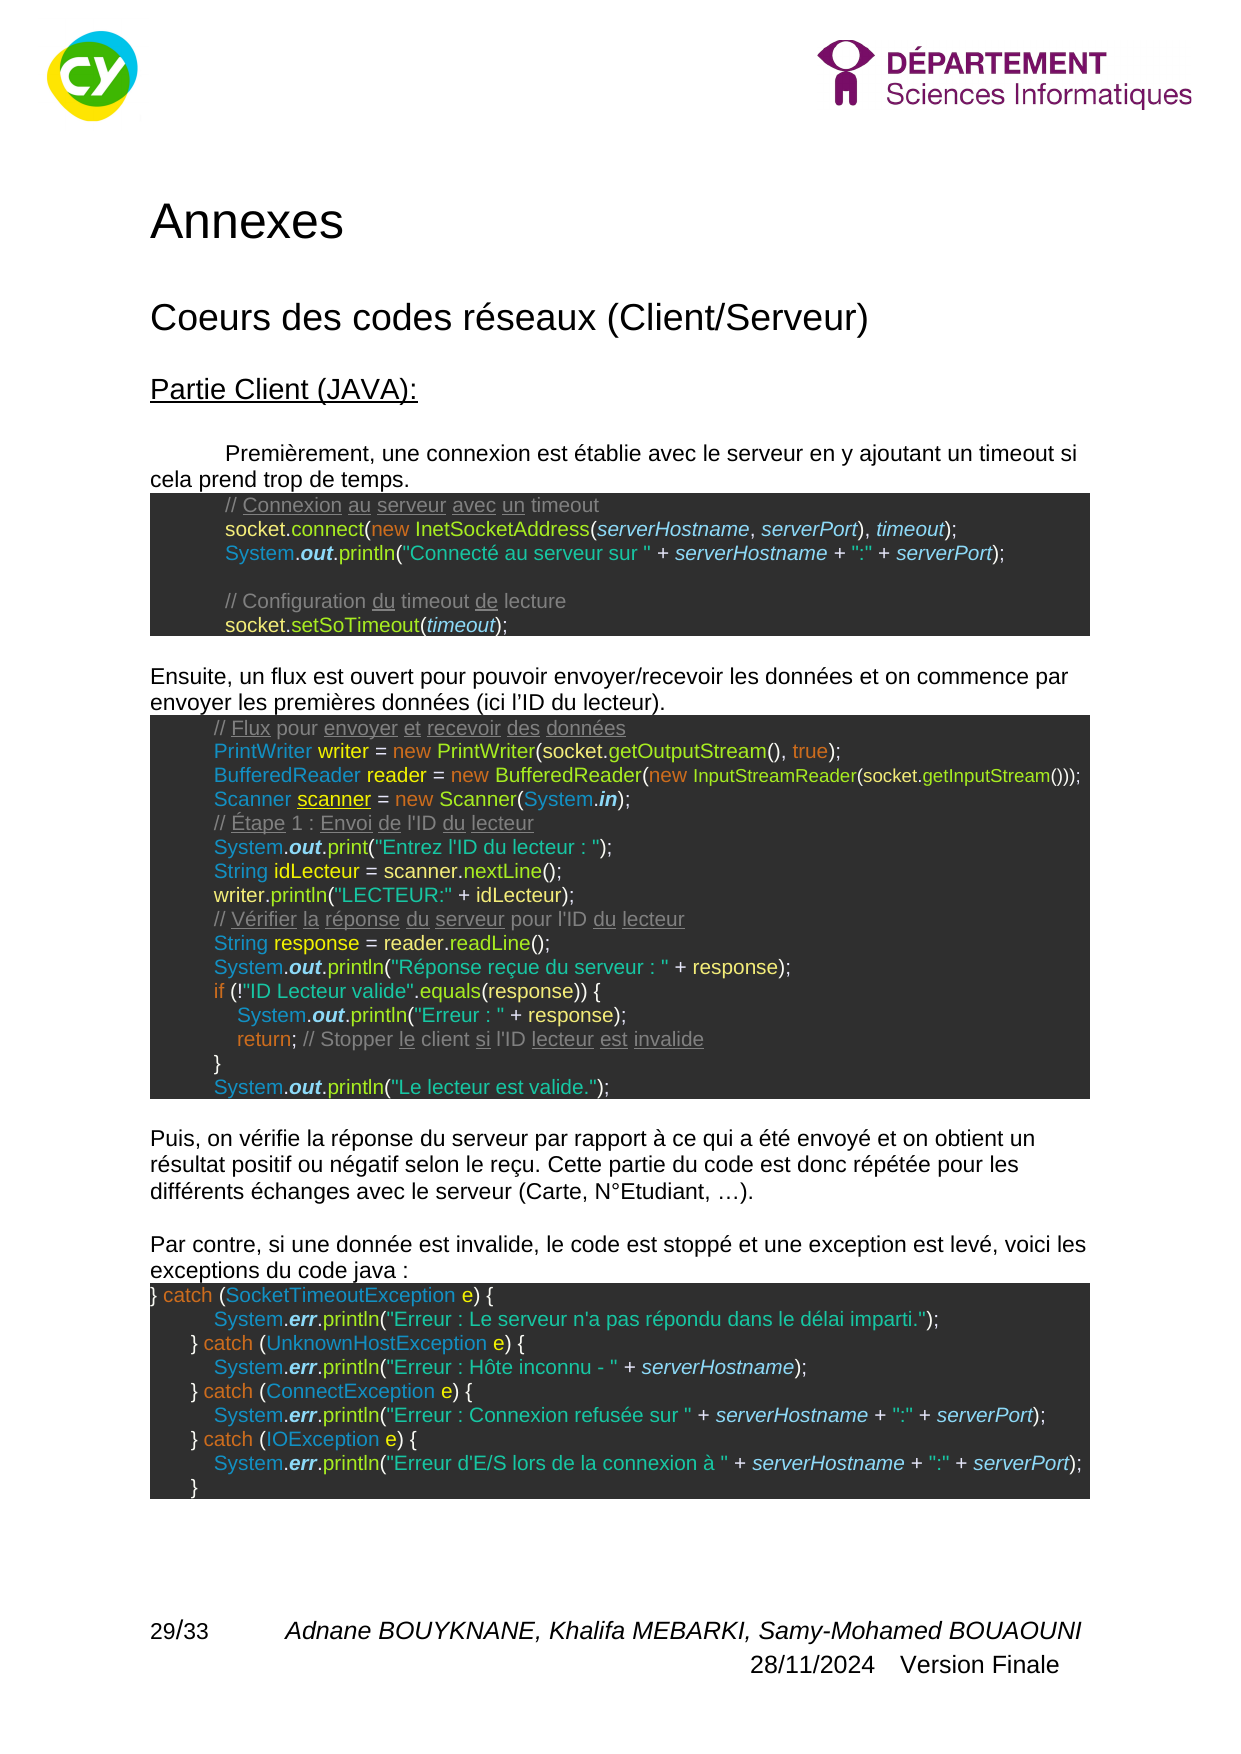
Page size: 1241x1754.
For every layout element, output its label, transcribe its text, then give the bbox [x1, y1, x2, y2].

text // Flux pour envoyer et recevoir des données [150, 715, 1090, 739]
text socket.connect(new InetSocketAddress(serverHostname, serverPort), timeout); [150, 517, 1090, 541]
text } [150, 1475, 1090, 1499]
picture [817, 40, 1192, 110]
text } catch (ConnectException e) { [150, 1379, 1090, 1403]
text Puis, on vérifie la réponse du serveur par rapport à ce qui a été envoyé et on obtient un résultat positif ou négatif selon le reçu. Cette partie du code est donc répétée pour les différents échanges avec le serveur (Carte, N°Etudiant, …). [150, 1125, 1090, 1204]
text writer.println("LECTEUR:" + idLecteur); [150, 883, 1090, 907]
text if (!"ID Lecteur valide".equals(response)) { [150, 979, 1090, 1003]
text } catch (SocketTimeoutException e) { [150, 1283, 1090, 1307]
text String idLecteur = scanner.nextLine(); [150, 859, 1090, 883]
subtitle Coeurs des codes réseaux (Client/Serveur) [150, 295, 1090, 338]
text Premièrement, une connexion est établie avec le serveur en y ajoutant un timeout si cela prend trop de temps. [150, 440, 1090, 493]
text // Vérifier la réponse du serveur pour l'ID du lecteur [150, 907, 1090, 931]
text // Configuration du timeout de lecture [150, 588, 1090, 612]
text } catch (UnknownHostException e) { [150, 1331, 1090, 1355]
text } catch (IOException e) { [150, 1427, 1090, 1451]
text } [150, 1051, 1090, 1075]
text String response = reader.readLine(); [150, 931, 1090, 955]
text System.out.println("Connecté au serveur sur " + serverHostname + ":" + serverPort); [150, 541, 1090, 564]
text socket.setSoTimeout(timeout); [150, 612, 1090, 636]
text return; // Stopper le client si l'ID lecteur est invalide [150, 1027, 1090, 1051]
subtitle Annexes [150, 192, 1090, 249]
text // Connexion au serveur avec un timeout [150, 493, 1090, 517]
text System.err.println("Erreur : Hôte inconnu - " + serverHostname); [150, 1355, 1090, 1379]
text // Étape 1 : Envoi de l'ID du lecteur [150, 811, 1090, 835]
text PrintWriter writer = new PrintWriter(socket.getOutputStream(), true); [150, 739, 1090, 763]
subtitle Partie Client (JAVA): [150, 372, 1090, 405]
text System.out.println("Le lecteur est valide."); [150, 1075, 1090, 1099]
text System.err.println("Erreur : Connexion refusée sur " + serverHostname + ":" + serverPort); [150, 1403, 1090, 1427]
text System.err.println("Erreur : Le serveur n'a pas répondu dans le délai imparti."); [150, 1307, 1090, 1331]
text Ensuite, un flux est ouvert pour pouvoir envoyer/recevoir les données et on commence par envoyer les premières données (ici l’ID du lecteur). [150, 663, 1090, 715]
text Scanner scanner = new Scanner(System.in); [150, 787, 1090, 811]
text System.err.println("Erreur d'E/S lors de la connexion à " + serverHostname + ":" + serverPort); [150, 1451, 1090, 1475]
text System.out.println("Erreur : " + response); [150, 1003, 1090, 1027]
text Par contre, si une donnée est invalide, le code est stoppé et une exception est levé, voici les exceptions du code java : [150, 1231, 1090, 1283]
text BufferedReader reader = new BufferedReader(new InputStreamReader(socket.getInputStream())); [150, 763, 1090, 787]
text System.out.print("Entrez l'ID du lecteur : "); [150, 835, 1090, 859]
text System.out.println("Réponse reçue du serveur : " + response); [150, 955, 1090, 979]
picture [37, 18, 150, 131]
